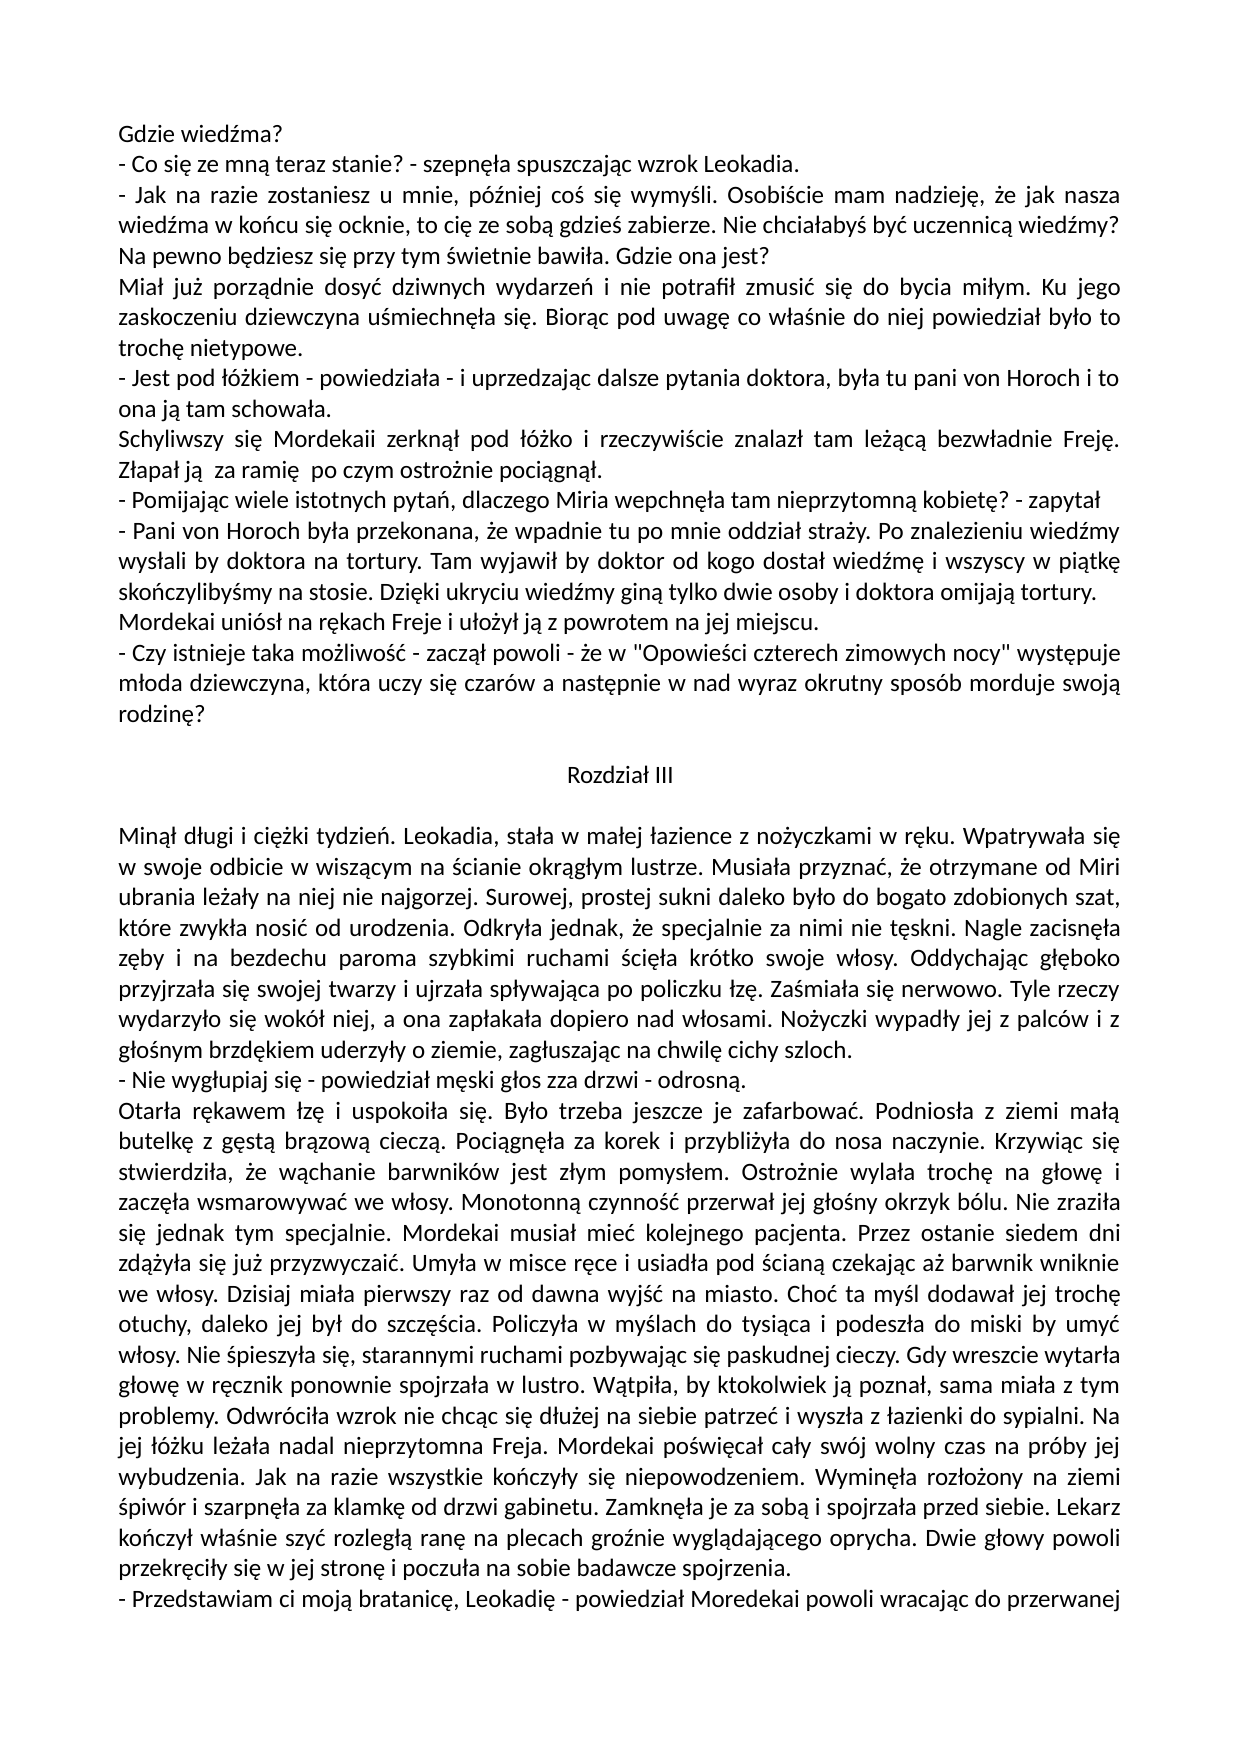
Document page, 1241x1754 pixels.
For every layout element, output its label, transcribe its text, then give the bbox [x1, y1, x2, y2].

text - Nie wygłupiaj się - powiedział męski głos zza drzwi - odrosną. [118, 1064, 1122, 1095]
text Schyliwszy się Mordekaii zerknął pod łóżko i rzeczywiście znalazł tam leżącą bezwładnie Freję. Złapał ją za ramię po czym ostrożnie pociągnął. [118, 423, 1122, 484]
text Mordekai uniósł na rękach Freje i ułożył ją z powrotem na jej miejscu. [118, 606, 1122, 637]
text - Pomijając wiele istotnych pytań, dlaczego Miria wepchnęła tam nieprzytomną kobietę? - zapytał [118, 484, 1122, 515]
text - Co się ze mną teraz stanie? - szepnęła spuszczając wzrok Leokadia. [118, 149, 1122, 179]
text - Czy istnieje taka możliwość - zaczął powoli - że w "Opowieści czterech zimowych nocy" występuje młoda dziewczyna, która uczy się czarów a następnie w nad wyraz okrutny sposób morduje swoją rodzinę? [118, 637, 1122, 728]
text - Jest pod łóżkiem - powiedziała - i uprzedzając dalsze pytania doktora, była tu pani von Horoch i to ona ją tam schowała. [118, 362, 1122, 423]
text Otarła rękawem łzę i uspokoiła się. Było trzeba jeszcze je zafarbować. Podniosła z ziemi małą butelkę z gęstą brązową cieczą. Pociągnęła za korek i przybliżyła do nosa naczynie. Krzywiąc się stwierdziła, że wąchanie barwników jest złym pomysłem. Ostrożnie wylała trochę na głowę i zaczęła wsmarowywać we włosy. Monotonną czynność przerwał jej głośny okrzyk bólu. Nie zraziła się jednak tym specjalnie. Mordekai musiał mieć kolejnego pacjenta. Przez ostanie siedem dni zdążyła się już przyzwyczaić. Umyła w misce ręce i usiadła pod ścianą czekając aż barwnik wniknie we włosy. Dzisiaj miała pierwszy raz od dawna wyjść na miasto. Choć ta myśl dodawał jej trochę otuchy, daleko jej był do szczęścia. Policzyła w myślach do tysiąca i podeszła do miski by umyć włosy. Nie śpieszyła się, starannymi ruchami pozbywając się paskudnej cieczy. Gdy wreszcie wytarła głowę w ręcznik ponownie spojrzała w lustro. Wątpiła, by ktokolwiek ją poznał, sama miała z tym problemy. Odwróciła wzrok nie chcąc się dłużej na siebie patrzeć i wyszła z łazienki do sypialni. Na jej łóżku leżała nadal nieprzytomna Freja. Mordekai poświęcał cały swój wolny czas na próby jej wybudzenia. Jak na razie wszystkie kończyły się niepowodzeniem. Wyminęła rozłożony na ziemi śpiwór i szarpnęła za klamkę od drzwi gabinetu. Zamknęła je za sobą i spojrzała przed siebie. Lekarz kończył właśnie szyć rozległą ranę na plecach groźnie wyglądającego oprycha. Dwie głowy powoli przekręciły się w jej stronę i poczuła na sobie badawcze spojrzenia. [118, 1095, 1122, 1583]
text - Jak na razie zostaniesz u mnie, później coś się wymyśli. Osobiście mam nadzieję, że jak nasza wiedźma w końcu się ocknie, to cię ze sobą gdzieś zabierze. Nie chciałabyś być uczennicą wiedźmy? Na pewno będziesz się przy tym świetnie bawiła. Gdzie ona jest? [118, 179, 1122, 271]
text Rozdział III [118, 759, 1122, 789]
text - Przedstawiam ci moją bratanicę, Leokadię - powiedział Moredekai powoli wracając do przerwanej [118, 1583, 1122, 1614]
text - Pani von Horoch była przekonana, że wpadnie tu po mnie oddział straży. Po znalezieniu wiedźmy wysłali by doktora na tortury. Tam wyjawił by doktor od kogo dostał wiedźmę i wszyscy w piątkę skończylibyśmy na stosie. Dzięki ukryciu wiedźmy giną tylko dwie osoby i doktora omijają tortury. [118, 515, 1122, 606]
text Minął długi i ciężki tydzień. Leokadia, stała w małej łazience z nożyczkami w ręku. Wpatrywała się w swoje odbicie w wiszącym na ścianie okrągłym lustrze. Musiała przyznać, że otrzymane od Miri ubrania leżały na niej nie najgorzej. Surowej, prostej sukni daleko było do bogato zdobionych szat, które zwykła nosić od urodzenia. Odkryła jednak, że specjalnie za nimi nie tęskni. Nagle zacisnęła zęby i na bezdechu paroma szybkimi ruchami ścięła krótko swoje włosy. Oddychając głęboko przyjrzała się swojej twarzy i ujrzała spływająca po policzku łzę. Zaśmiała się nerwowo. Tyle rzeczy wydarzyło się wokół niej, a ona zapłakała dopiero nad włosami. Nożyczki wypadły jej z palców i z głośnym brzdękiem uderzyły o ziemie, zagłuszając na chwilę cichy szloch. [118, 820, 1122, 1064]
text Miał już porządnie dosyć dziwnych wydarzeń i nie potrafił zmusić się do bycia miłym. Ku jego zaskoczeniu dziewczyna uśmiechnęła się. Biorąc pod uwagę co właśnie do niej powiedział było to trochę nietypowe. [118, 271, 1122, 362]
text Gdzie wiedźma? [118, 118, 1122, 149]
